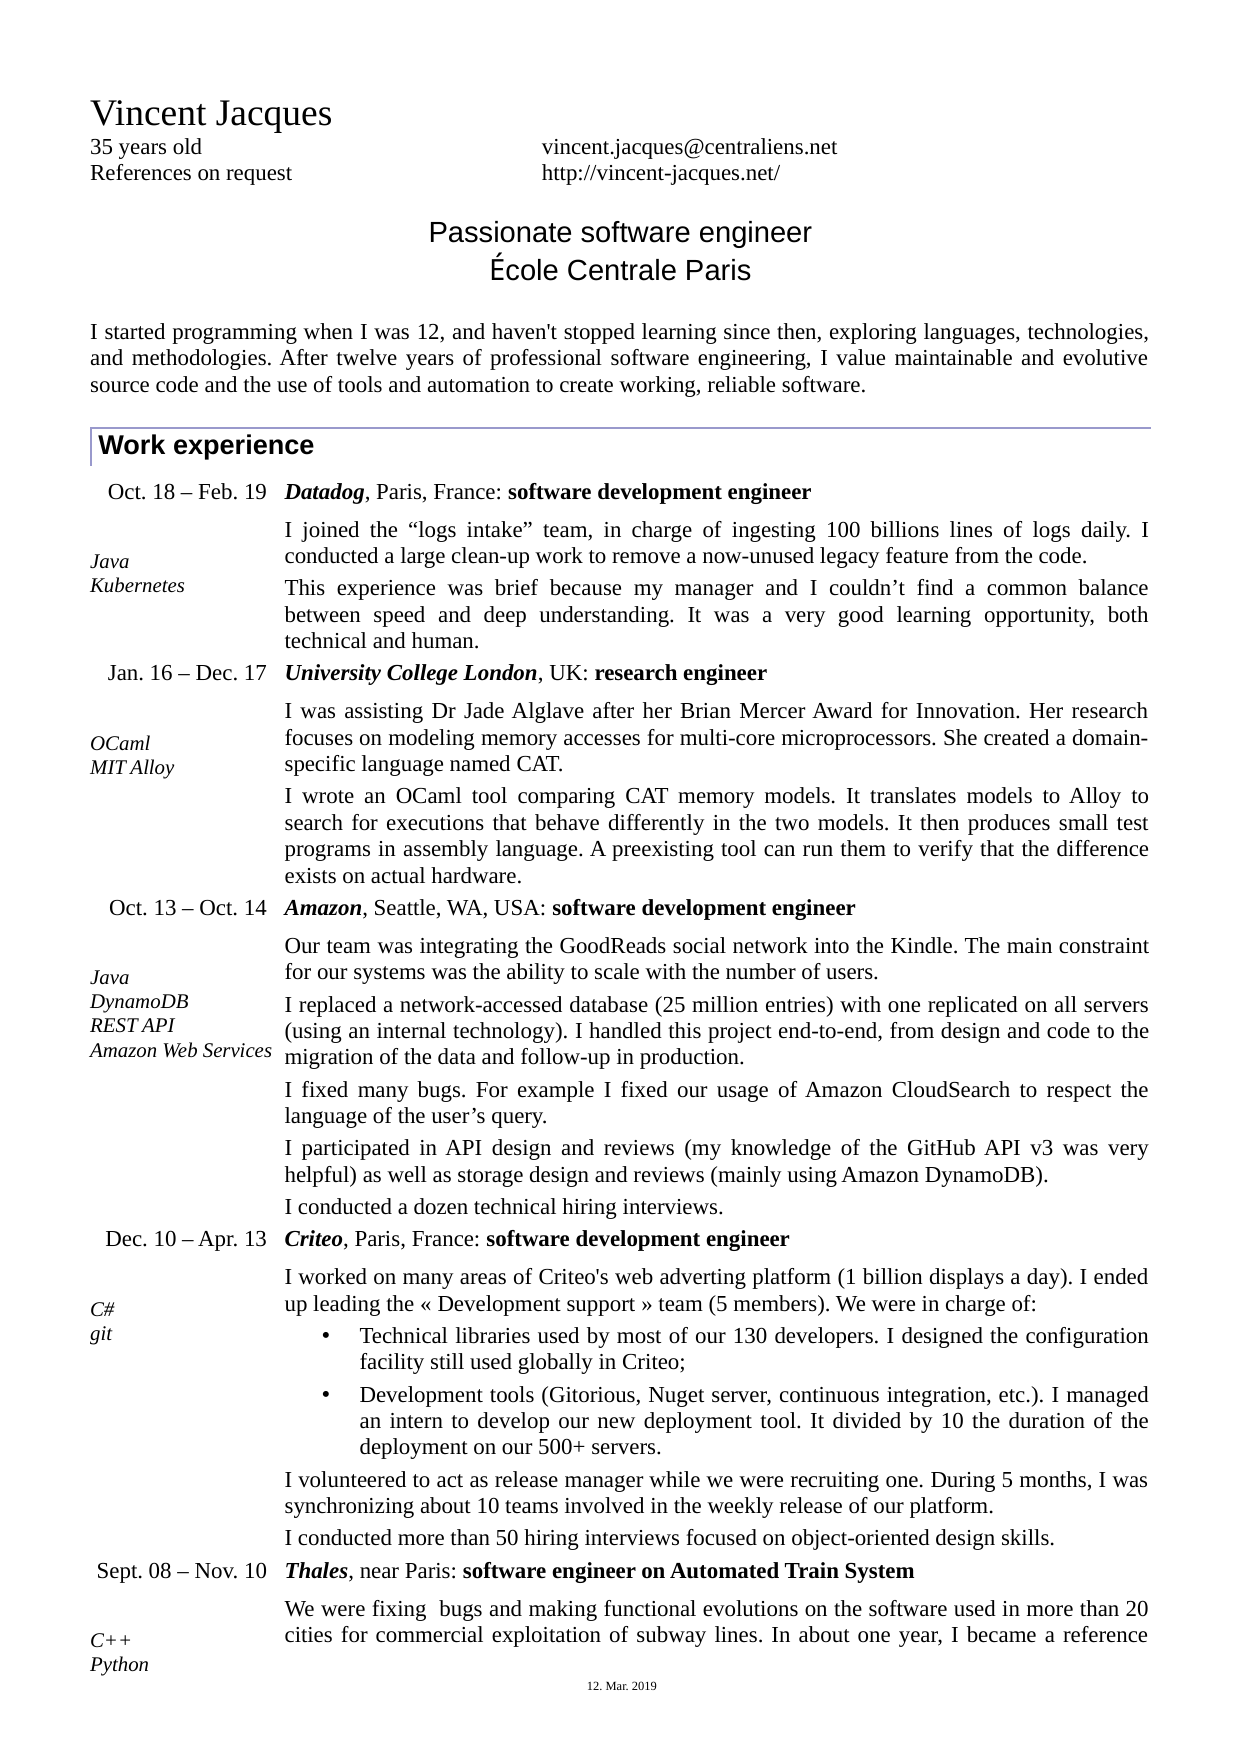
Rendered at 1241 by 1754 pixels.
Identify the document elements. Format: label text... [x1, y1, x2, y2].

table_cell University College London, UK: research engineer I was assisting Dr Jade Alglave after her Brian Mercer Award for Innovation. Her research focuses on modeling memory accesses for multi-core microprocessors. She created a domain-specific language named CAT. I wrote an OCaml tool comparing CAT memory models. It translates models to Alloy to search for executions that behave differently in the two models. It then produces small test programs in assembly language. A preexisting tool can run them to verify that the difference exists on actual hardware. [284, 660, 1151, 894]
table_cell Sept. 08 – Nov. 10 C++ Python [90, 1557, 284, 1676]
subtitle Work experience [92, 429, 1151, 466]
text References on request [90, 159, 542, 186]
text I started programming when I was 12, and haven't stopped learning since then, exploring languages, technologies, and methodologies. After twelve years of professional software engineering, I value maintainable and evolutive source code and the use of tools and automation to create working, reliable software. [90, 318, 1151, 397]
subtitle Passionate software engineer École Centrale Paris [90, 215, 1151, 288]
table_cell Oct. 13 – Oct. 14 Java DynamoDB REST API Amazon Web Services [90, 894, 284, 1225]
text http://vincent-jacques.net/ [542, 159, 1032, 186]
table_header Oct. 18 – Feb. 19 Java Kubernetes [90, 478, 284, 659]
table_cell Jan. 16 – Dec. 17 OCaml MIT Alloy [90, 660, 284, 894]
table_cell Criteo, Paris, France: software development engineer I worked on many areas of Criteo's web adverting platform (1 billion displays a day). I ended up leading the « Development support » team (5 members). We were in charge of: Technical libraries used by most of our 130 developers. I designed the configuration facility still used globally in Criteo; Development tools (Gitorious, Nuget server, continuous integration, etc.). I managed an intern to develop our new deployment tool. It divided by 10 the duration of the deployment on our 500+ servers. I volunteered to act as release manager while we were recruiting one. During 5 months, I was synchronizing about 10 teams involved in the weekly release of our platform. I conducted more than 50 hiring interviews focused on object-oriented design skills. [284, 1225, 1151, 1557]
text 35 years old [90, 133, 542, 159]
table_cell Thales, near Paris: software engineer on Automated Train System We were fixing bugs and making functional evolutions on the software used in more than 20 cities for commercial exploitation of subway lines. In about one year, I became a reference [284, 1557, 1151, 1676]
text vincent.jacques@centraliens.net [542, 133, 1032, 159]
table_cell Dec. 10 – Apr. 13 C# git [90, 1225, 284, 1557]
table_cell Amazon, Seattle, WA, USA: software development engineer Our team was integrating the GoodReads social network into the Kindle. The main constraint for our systems was the ability to scale with the number of users. I replaced a network-accessed database (25 million entries) with one replicated on all servers (using an internal technology). I handled this project end-to-end, from design and code to the migration of the data and follow-up in production. I fixed many bugs. For example I fixed our usage of Amazon CloudSearch to respect the language of the user’s query. I participated in API design and reviews (my knowledge of the GitHub API v3 was very helpful) as well as storage design and reviews (mainly using Amazon DynamoDB). I conducted a dozen technical hiring interviews. [284, 894, 1151, 1225]
table_header Datadog, Paris, France: software development engineer I joined the “logs intake” team, in charge of ingesting 100 billions lines of logs daily. I conducted a large clean-up work to remove a now-unused legacy feature from the code. This experience was brief because my manager and I couldn’t find a common balance between speed and deep understanding. It was a very good learning opportunity, both technical and human. [284, 478, 1151, 659]
text Vincent Jacques [90, 90, 1151, 133]
